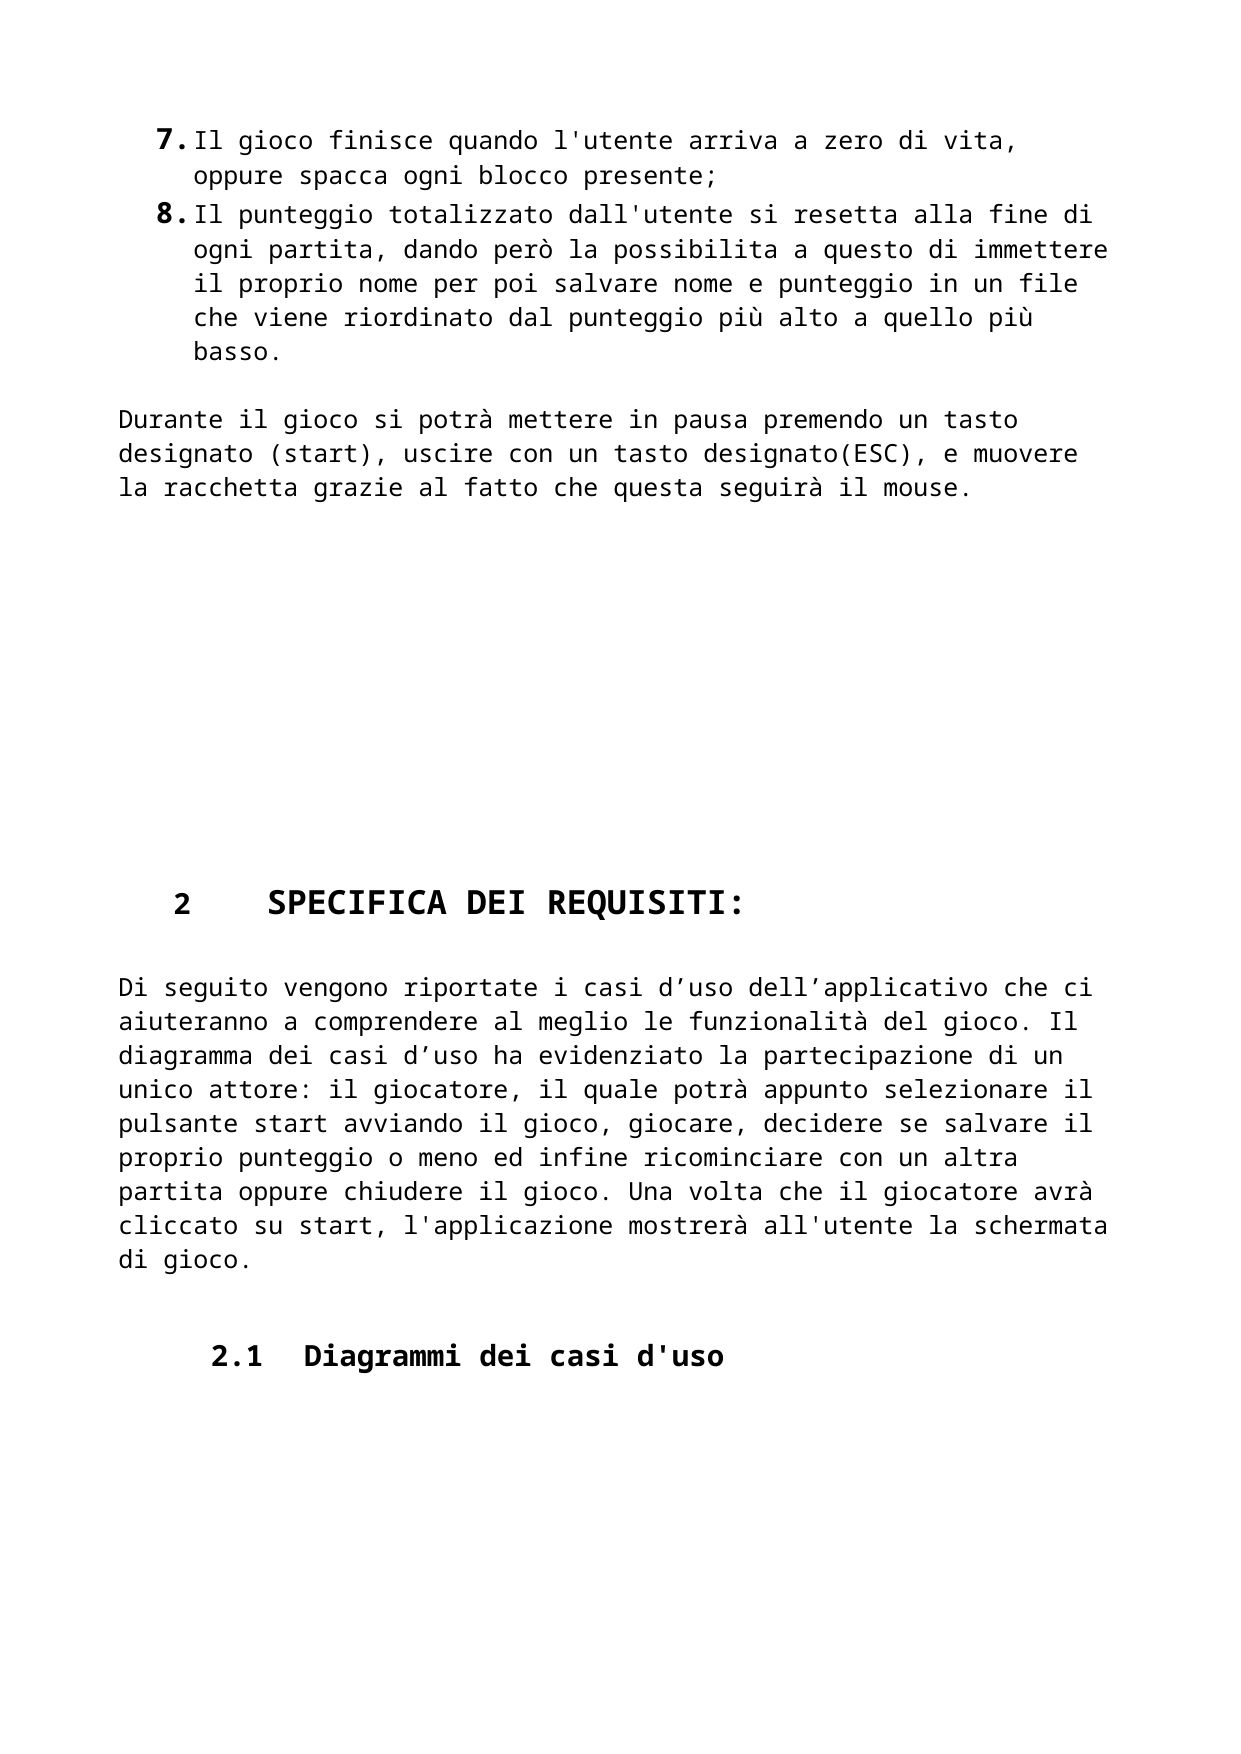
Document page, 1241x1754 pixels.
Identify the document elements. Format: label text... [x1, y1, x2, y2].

text Durante il gioco si potrà mettere in pausa premendo un tasto designato (start), uscire con un tasto designato(ESC), e muovere la racchetta grazie al fatto che questa seguirà il mouse. [118, 402, 1122, 504]
list SPECIFICA DEI REQUISITI: [156, 879, 1122, 924]
list Il gioco finisce quando l'utente arriva a zero di vita, oppure spacca ogni blocco presente; [156, 118, 1122, 192]
text Di seguito vengono riportate i casi d’uso dell’applicativo che ci aiuteranno a comprendere al meglio le funzionalità del gioco. Il diagramma dei casi d’uso ha evidenziato la partecipazione di un unico attore: il giocatore, il quale potrà appunto selezionare il pulsante start avviando il gioco, giocare, decidere se salvare il proprio punteggio o meno ed infine ricominciare con un altra partita oppure chiudere il gioco. Una volta che il giocatore avrà cliccato su start, l'applicazione mostrerà all'utente la schermata di gioco. [118, 969, 1122, 1276]
list Il punteggio totalizzato dall'utente si resetta alla fine di ogni partita, dando però la possibilita a questo di immettere il proprio nome per poi salvare nome e punteggio in un file che viene riordinato dal punteggio più alto a quello più basso. [156, 192, 1122, 368]
list Diagrammi dei casi d'uso [193, 1335, 1122, 1375]
